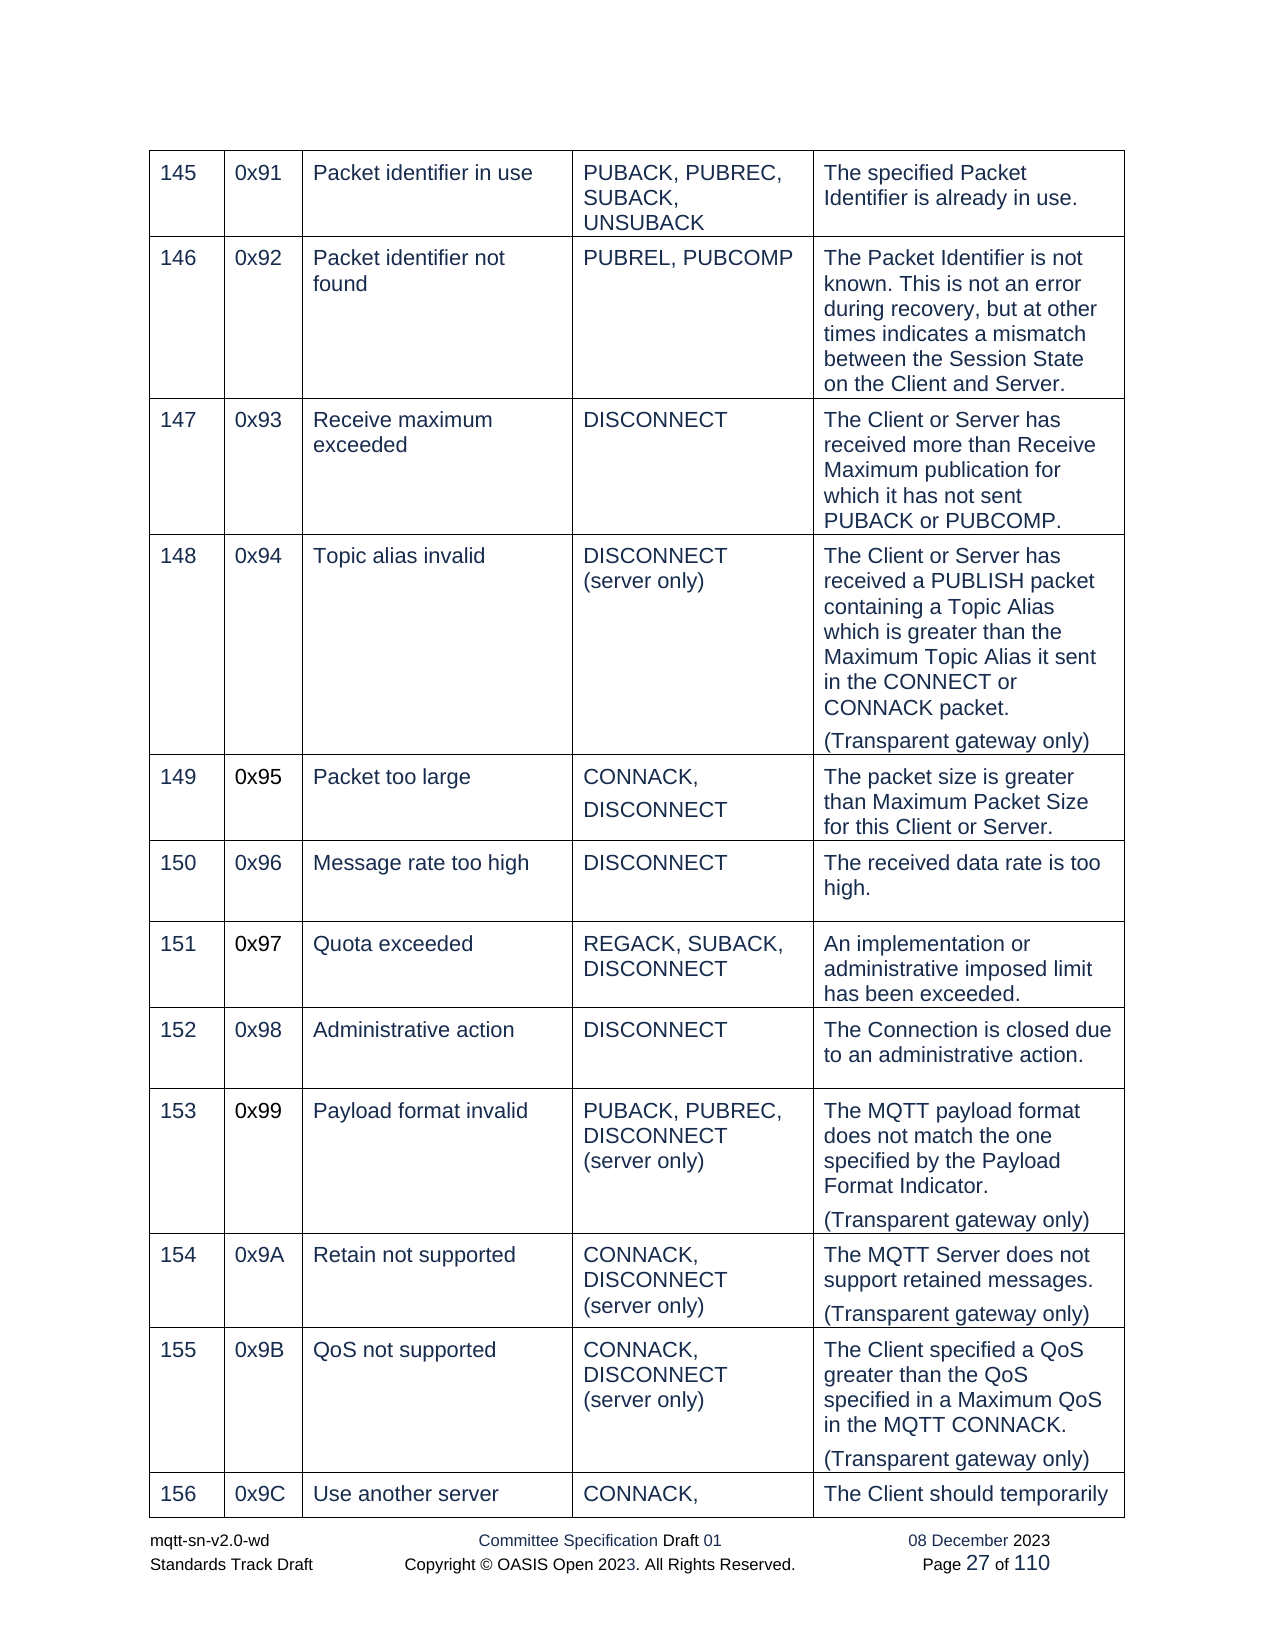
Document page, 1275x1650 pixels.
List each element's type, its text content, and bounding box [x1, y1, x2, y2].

table_cell Message rate too high [303, 841, 572, 921]
table_cell 0x94 [225, 535, 302, 754]
table_cell Quota exceeded [303, 922, 572, 1007]
table_cell The MQTT Server does not support retained messages. (Transparent gateway only) [814, 1234, 1124, 1327]
table_cell PUBREL, PUBCOMP [573, 237, 813, 397]
table_cell 147 [150, 399, 224, 534]
table_cell 148 [150, 535, 224, 754]
table_cell The Client specified a QoS greater than the QoS specified in a Maximum QoS in the MQTT CONNACK. (Transparent gateway only) [814, 1328, 1124, 1472]
table_cell 155 [150, 1328, 224, 1472]
table_cell Packet identifier in use [303, 151, 572, 236]
table_cell CONNACK, DISCONNECT (server only) [573, 1328, 813, 1472]
table_cell REGACK, SUBACK, DISCONNECT [573, 922, 813, 1007]
table_cell Packet identifier not found [303, 237, 572, 397]
table_cell 151 [150, 922, 224, 1007]
table_cell 0x9B [225, 1328, 302, 1472]
table_cell 152 [150, 1008, 224, 1088]
table_cell 0x97 [225, 922, 302, 1007]
table_cell Receive maximum exceeded [303, 399, 572, 534]
table_cell The Connection is closed due to an administrative action. [814, 1008, 1124, 1088]
table_cell CONNACK, DISCONNECT [573, 755, 813, 840]
table_cell 0x93 [225, 399, 302, 534]
table_cell 0x91 [225, 151, 302, 236]
table_cell 0x9C [225, 1473, 302, 1517]
table_cell DISCONNECT (server only) [573, 535, 813, 754]
table_cell 146 [150, 237, 224, 397]
table_cell 156 [150, 1473, 224, 1517]
table_cell 145 [150, 151, 224, 236]
table_cell 150 [150, 841, 224, 921]
table_cell The Client or Server has received a PUBLISH packet containing a Topic Alias which is greater than the Maximum Topic Alias it sent in the CONNECT or CONNACK packet. (Transparent gateway only) [814, 535, 1124, 754]
table_cell The Client or Server has received more than Receive Maximum publication for which it has not sent PUBACK or PUBCOMP. [814, 399, 1124, 534]
table_cell Administrative action [303, 1008, 572, 1088]
table_cell The specified Packet Identifier is already in use. [814, 151, 1124, 236]
table_cell The received data rate is too high. [814, 841, 1124, 921]
table_cell DISCONNECT [573, 1008, 813, 1088]
table_cell CONNACK, [573, 1473, 813, 1517]
table_cell 0x98 [225, 1008, 302, 1088]
table_cell Payload format invalid [303, 1089, 572, 1233]
table_cell PUBACK, PUBREC, DISCONNECT (server only) [573, 1089, 813, 1233]
table_cell 0x95 [225, 755, 302, 840]
table_cell The packet size is greater than Maximum Packet Size for this Client or Server. [814, 755, 1124, 840]
table_cell 149 [150, 755, 224, 840]
table_cell Retain not supported [303, 1234, 572, 1327]
table_cell 153 [150, 1089, 224, 1233]
table_cell QoS not supported [303, 1328, 572, 1472]
table_cell 0x92 [225, 237, 302, 397]
table_cell 154 [150, 1234, 224, 1327]
table_cell PUBACK, PUBREC, SUBACK, UNSUBACK [573, 151, 813, 236]
table_cell The Client should temporarily [814, 1473, 1124, 1517]
table_cell An implementation or administrative imposed limit has been exceeded. [814, 922, 1124, 1007]
table_cell Packet too large [303, 755, 572, 840]
table_cell 0x96 [225, 841, 302, 921]
table_cell 0x99 [225, 1089, 302, 1233]
table_cell DISCONNECT [573, 841, 813, 921]
table_cell The Packet Identifier is not known. This is not an error during recovery, but at other times indicates a mismatch between the Session State on the Client and Server. [814, 237, 1124, 397]
table_cell CONNACK, DISCONNECT (server only) [573, 1234, 813, 1327]
table_cell Use another server [303, 1473, 572, 1517]
table_cell 0x9A [225, 1234, 302, 1327]
table_cell The MQTT payload format does not match the one specified by the Payload Format Indicator. (Transparent gateway only) [814, 1089, 1124, 1233]
table_cell DISCONNECT [573, 399, 813, 534]
table_cell Topic alias invalid [303, 535, 572, 754]
